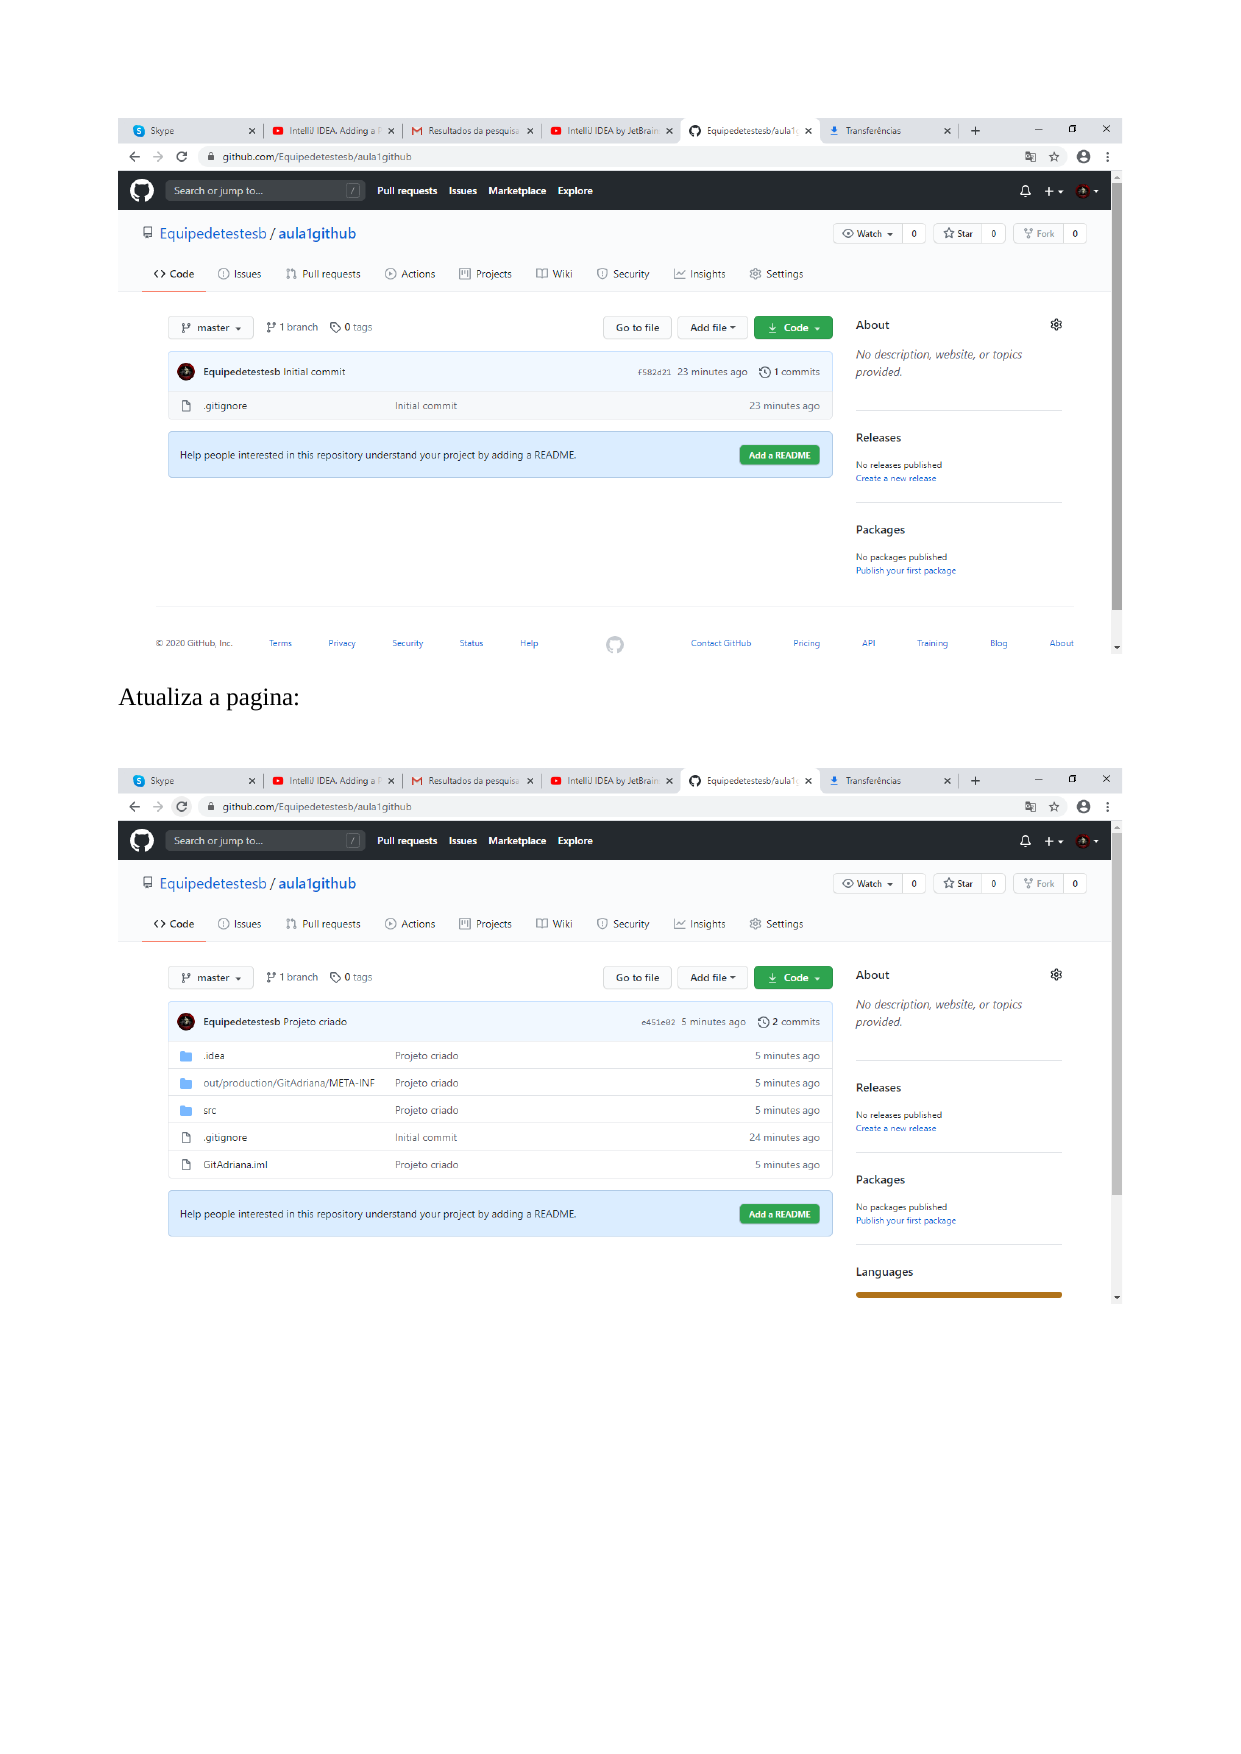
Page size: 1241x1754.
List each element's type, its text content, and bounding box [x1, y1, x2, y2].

picture [118, 768, 1123, 1304]
text Atualiza a pagina: [118, 682, 1122, 711]
picture [118, 118, 1123, 654]
